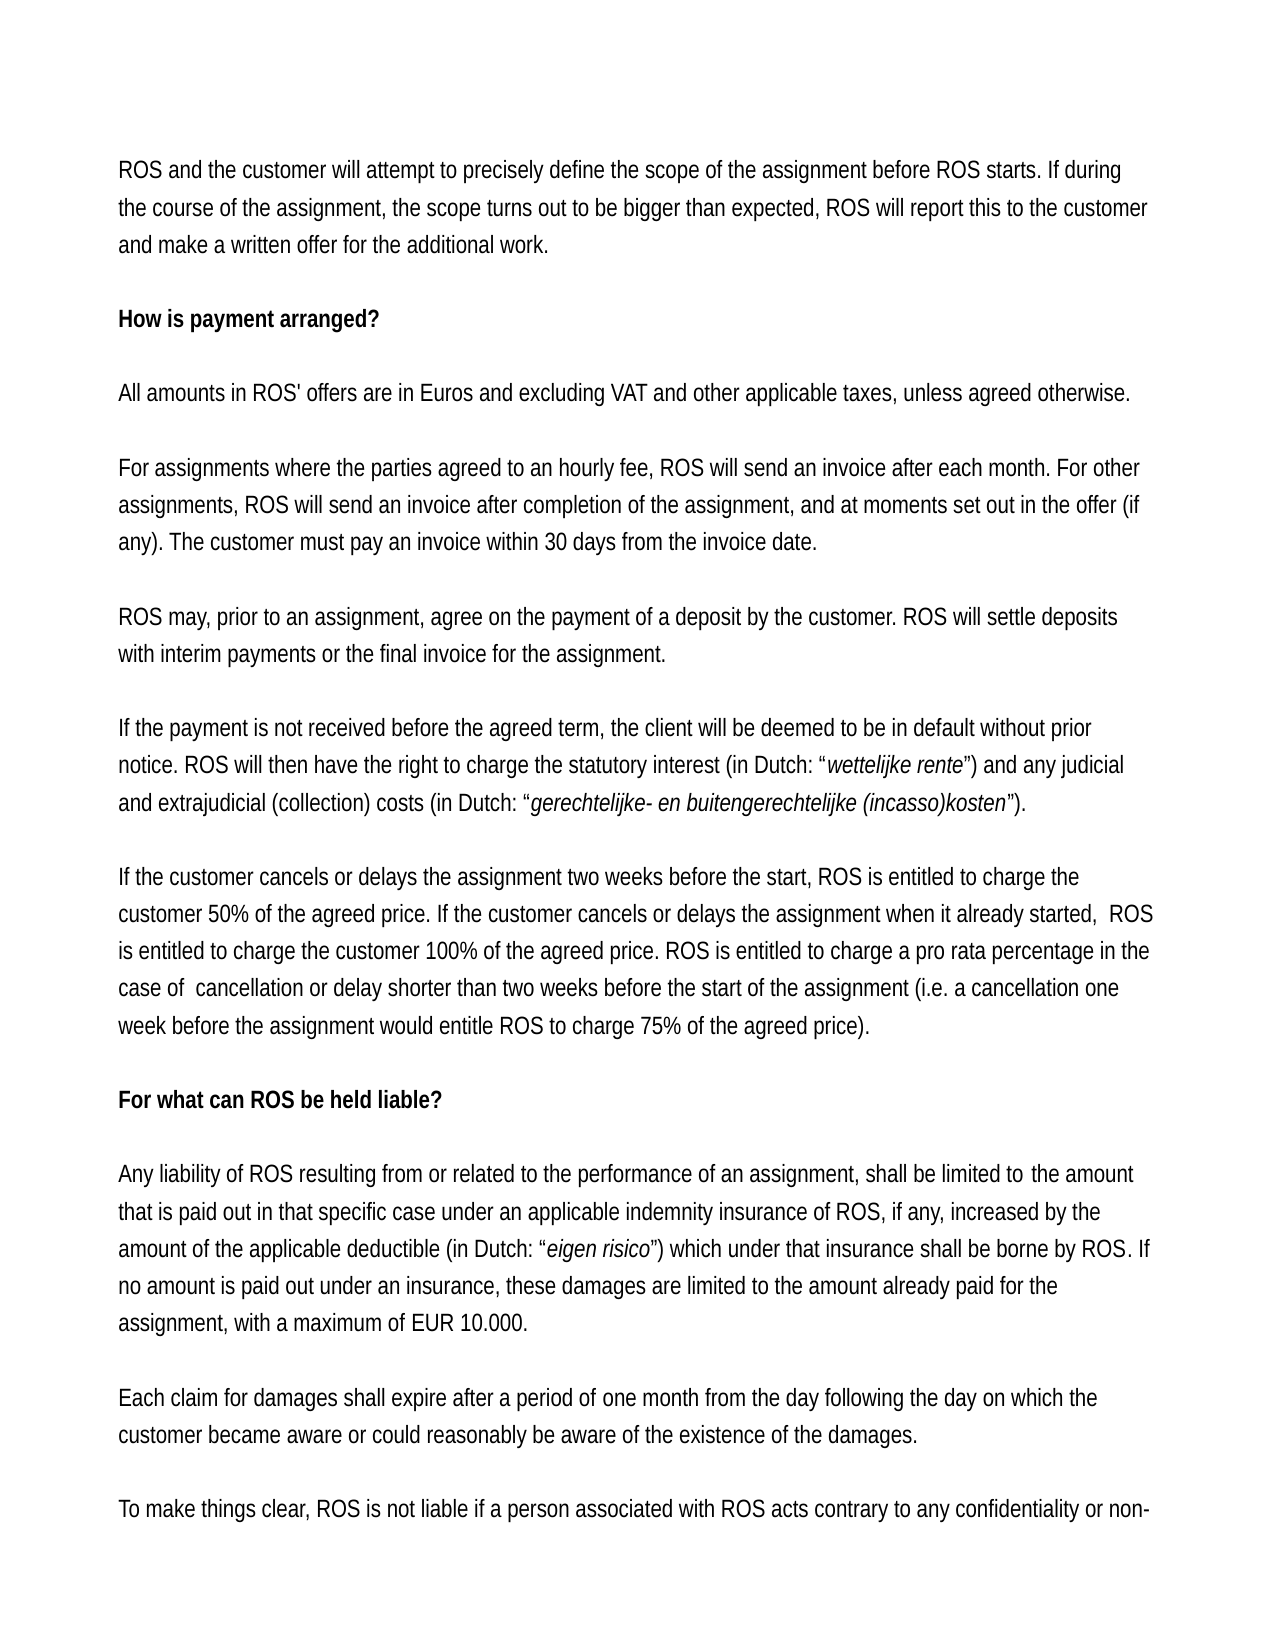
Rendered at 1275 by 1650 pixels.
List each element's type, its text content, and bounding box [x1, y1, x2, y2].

text If the payment is not received before the agreed term, the client will be deemed to be in default without prior notice. ROS will then have the right to charge the statutory interest (in Dutch: “wettelijke rente”) and any judicial and extrajudicial (collection) costs (in Dutch: “gerechtelijke- en buitengerechtelijke (incasso)kosten”). [118, 713, 1157, 816]
text How is payment arranged? [118, 304, 1157, 333]
text All amounts in ROS' offers are in Euros and excluding VAT and other applicable taxes, unless agreed otherwise. [118, 378, 1157, 407]
text To make things clear, ROS is not liable if a person associated with ROS acts contrary to any confidentiality or non- [118, 1494, 1157, 1523]
text Any liability of ROS resulting from or related to the performance of an assignment, shall be limited to the amount that is paid out in that specific case under an applicable indemnity insurance of ROS, if any, increased by the amount of the applicable deductible (in Dutch: “eigen risico”) which under that insurance shall be borne by ROS. If no amount is paid out under an insurance, these damages are limited to the amount already paid for the assignment, with a maximum of EUR 10.000. [118, 1159, 1157, 1337]
text ROS and the customer will attempt to precisely define the scope of the assignment before ROS starts. If during the course of the assignment, the scope turns out to be bigger than expected, ROS will report this to the customer and make a written offer for the additional work. [118, 155, 1157, 258]
text For assignments where the parties agreed to an hourly fee, ROS will send an invoice after each month. For other assignments, ROS will send an invoice after completion of the assignment, and at moments set out in the offer (if any). The customer must pay an invoice within 30 days from the invoice date. [118, 453, 1157, 556]
text Each claim for damages shall expire after a period of one month from the day following the day on which the customer became aware or could reasonably be aware of the existence of the damages. [118, 1382, 1157, 1486]
text For what can ROS be held liable? [118, 1085, 1157, 1114]
text If the customer cancels or delays the assignment two weeks before the start, ROS is entitled to charge the customer 50% of the agreed price. If the customer cancels or delays the assignment when it already started, ROS is entitled to charge the customer 100% of the agreed price. ROS is entitled to charge a pro rata percentage in the case of cancellation or delay shorter than two weeks before the start of the assignment (i.e. a cancellation one week before the assignment would entitle ROS to charge 75% of the agreed price). [118, 862, 1157, 1039]
text ROS may, prior to an assignment, agree on the payment of a deposit by the customer. ROS will settle deposits with interim payments or the final invoice for the assignment. [118, 602, 1157, 667]
